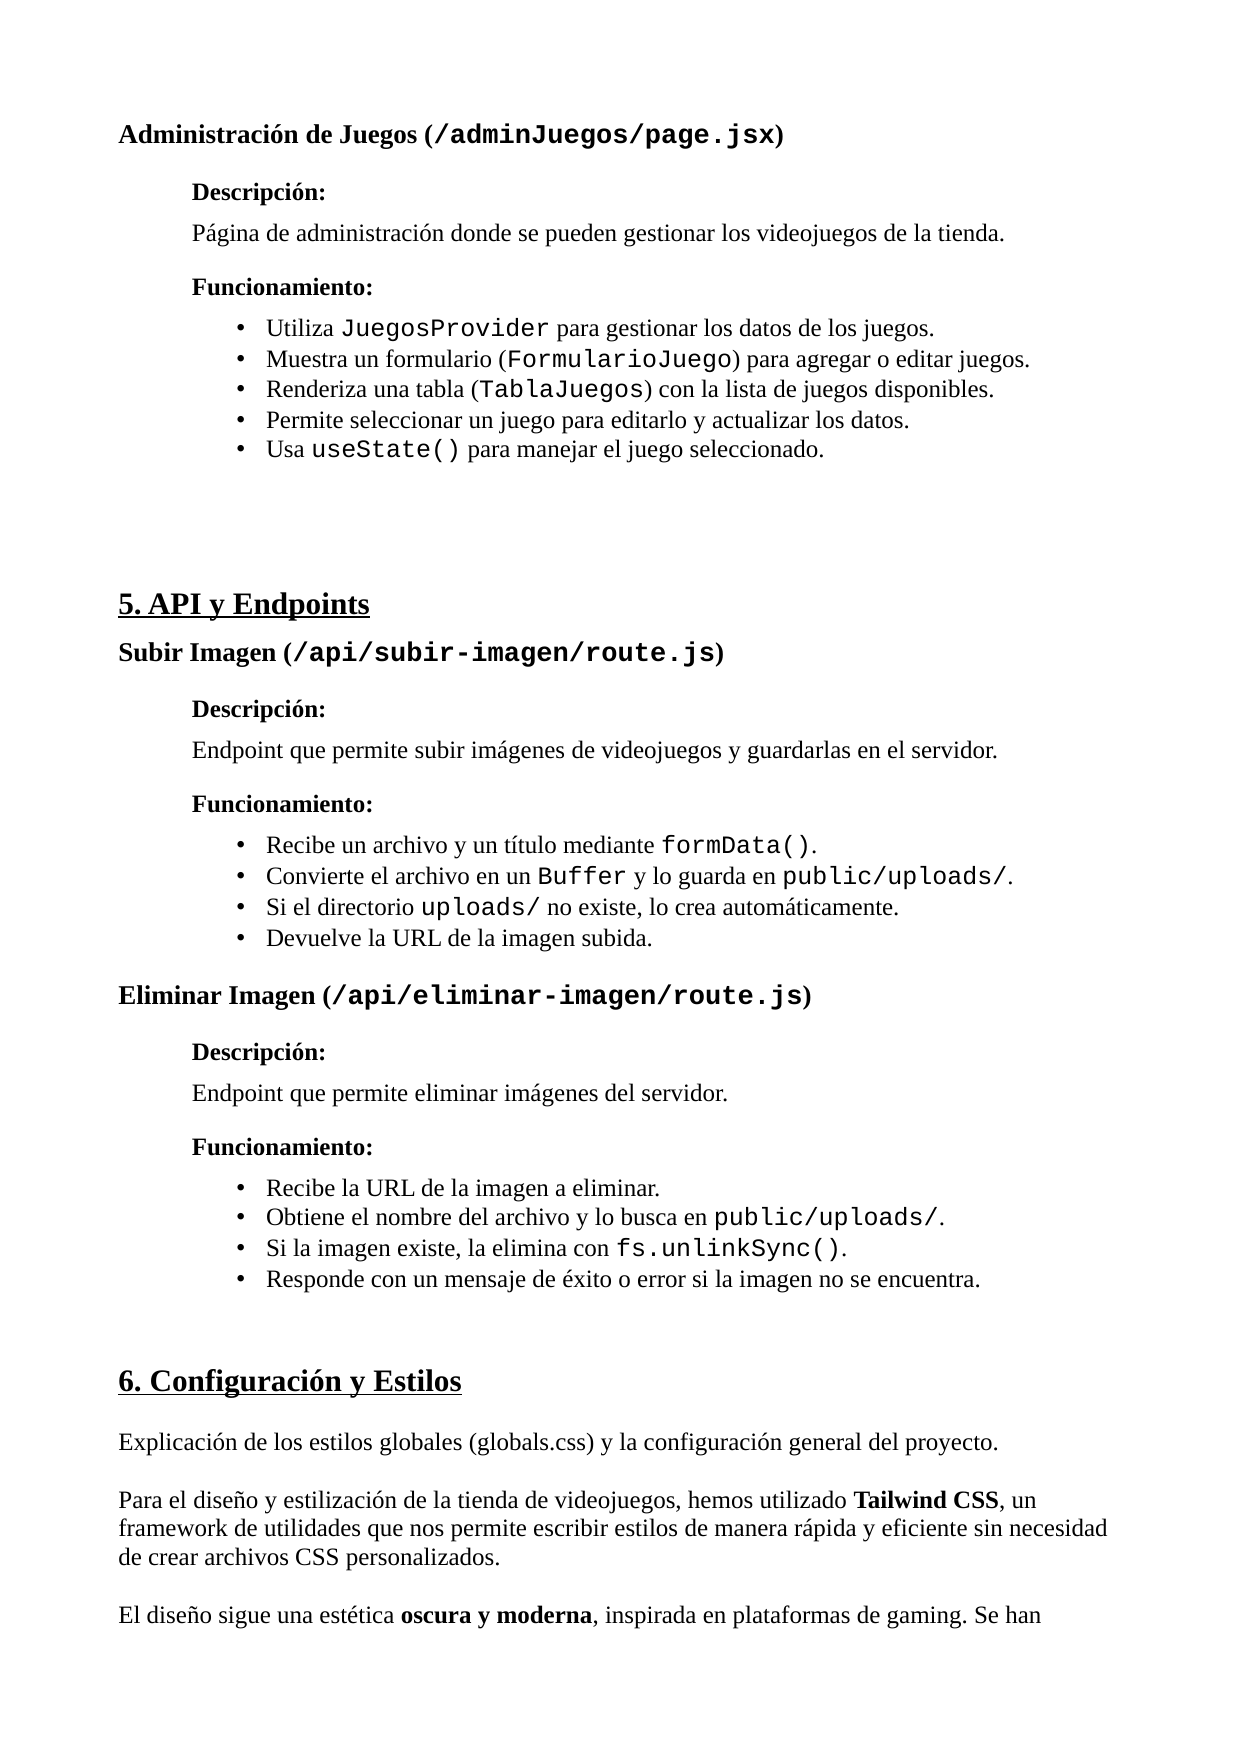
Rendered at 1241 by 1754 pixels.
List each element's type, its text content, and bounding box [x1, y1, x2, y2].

list Renderiza una tabla (TablaJuegos) con la lista de juegos disponibles. [236, 374, 1122, 405]
list Recibe un archivo y un título mediante formData(). [236, 830, 1122, 861]
list Obtiene el nombre del archivo y lo busca en public/uploads/. [236, 1202, 1122, 1233]
list Responde con un mensaje de éxito o error si la imagen no se encuentra. [236, 1264, 1122, 1293]
list Usa useState() para manejar el juego seleccionado. [236, 434, 1122, 465]
text Para el diseño y estilización de la tienda de videojuegos, hemos utilizado Tailwind CSS, un framework de utilidades que nos permite escribir estilos de manera rápida y eficiente sin necesidad de crear archivos CSS personalizados. [118, 1485, 1122, 1571]
list Recibe la URL de la imagen a eliminar. [236, 1173, 1122, 1202]
subtitle Descripción: [192, 694, 1122, 723]
subtitle Administración de Juegos (/adminJuegos/page.jsx) [118, 118, 1122, 152]
list Si el directorio uploads/ no existe, lo crea automáticamente. [236, 892, 1122, 923]
text 5. API y Endpoints [118, 585, 1122, 621]
list Permite seleccionar un juego para editarlo y actualizar los datos. [236, 405, 1122, 434]
text Página de administración donde se pueden gestionar los videojuegos de la tienda. [192, 218, 1122, 247]
list Utiliza JuegosProvider para gestionar los datos de los juegos. [236, 313, 1122, 344]
subtitle Funcionamiento: [192, 1132, 1122, 1161]
subtitle Descripción: [192, 177, 1122, 205]
list Devuelve la URL de la imagen subida. [236, 923, 1122, 952]
subtitle Funcionamiento: [192, 272, 1122, 300]
text Endpoint que permite subir imágenes de videojuegos y guardarlas en el servidor. [192, 735, 1122, 764]
list Si la imagen existe, la elimina con fs.unlinkSync(). [236, 1233, 1122, 1264]
subtitle Subir Imagen (/api/subir-imagen/route.js) [118, 636, 1122, 669]
subtitle Funcionamiento: [192, 789, 1122, 818]
text Endpoint que permite eliminar imágenes del servidor. [192, 1078, 1122, 1107]
subtitle Eliminar Imagen (/api/eliminar-imagen/route.js) [118, 979, 1122, 1012]
subtitle Descripción: [192, 1037, 1122, 1066]
list Convierte el archivo en un Buffer y lo guarda en public/uploads/. [236, 861, 1122, 892]
text 6. Configuración y Estilos [118, 1363, 1122, 1398]
text Explicación de los estilos globales (globals.css) y la configuración general del proyecto. [118, 1398, 1122, 1485]
text El diseño sigue una estética oscura y moderna, inspirada en plataformas de gaming. Se han [118, 1600, 1122, 1628]
list Muestra un formulario (FormularioJuego) para agregar o editar juegos. [236, 344, 1122, 374]
